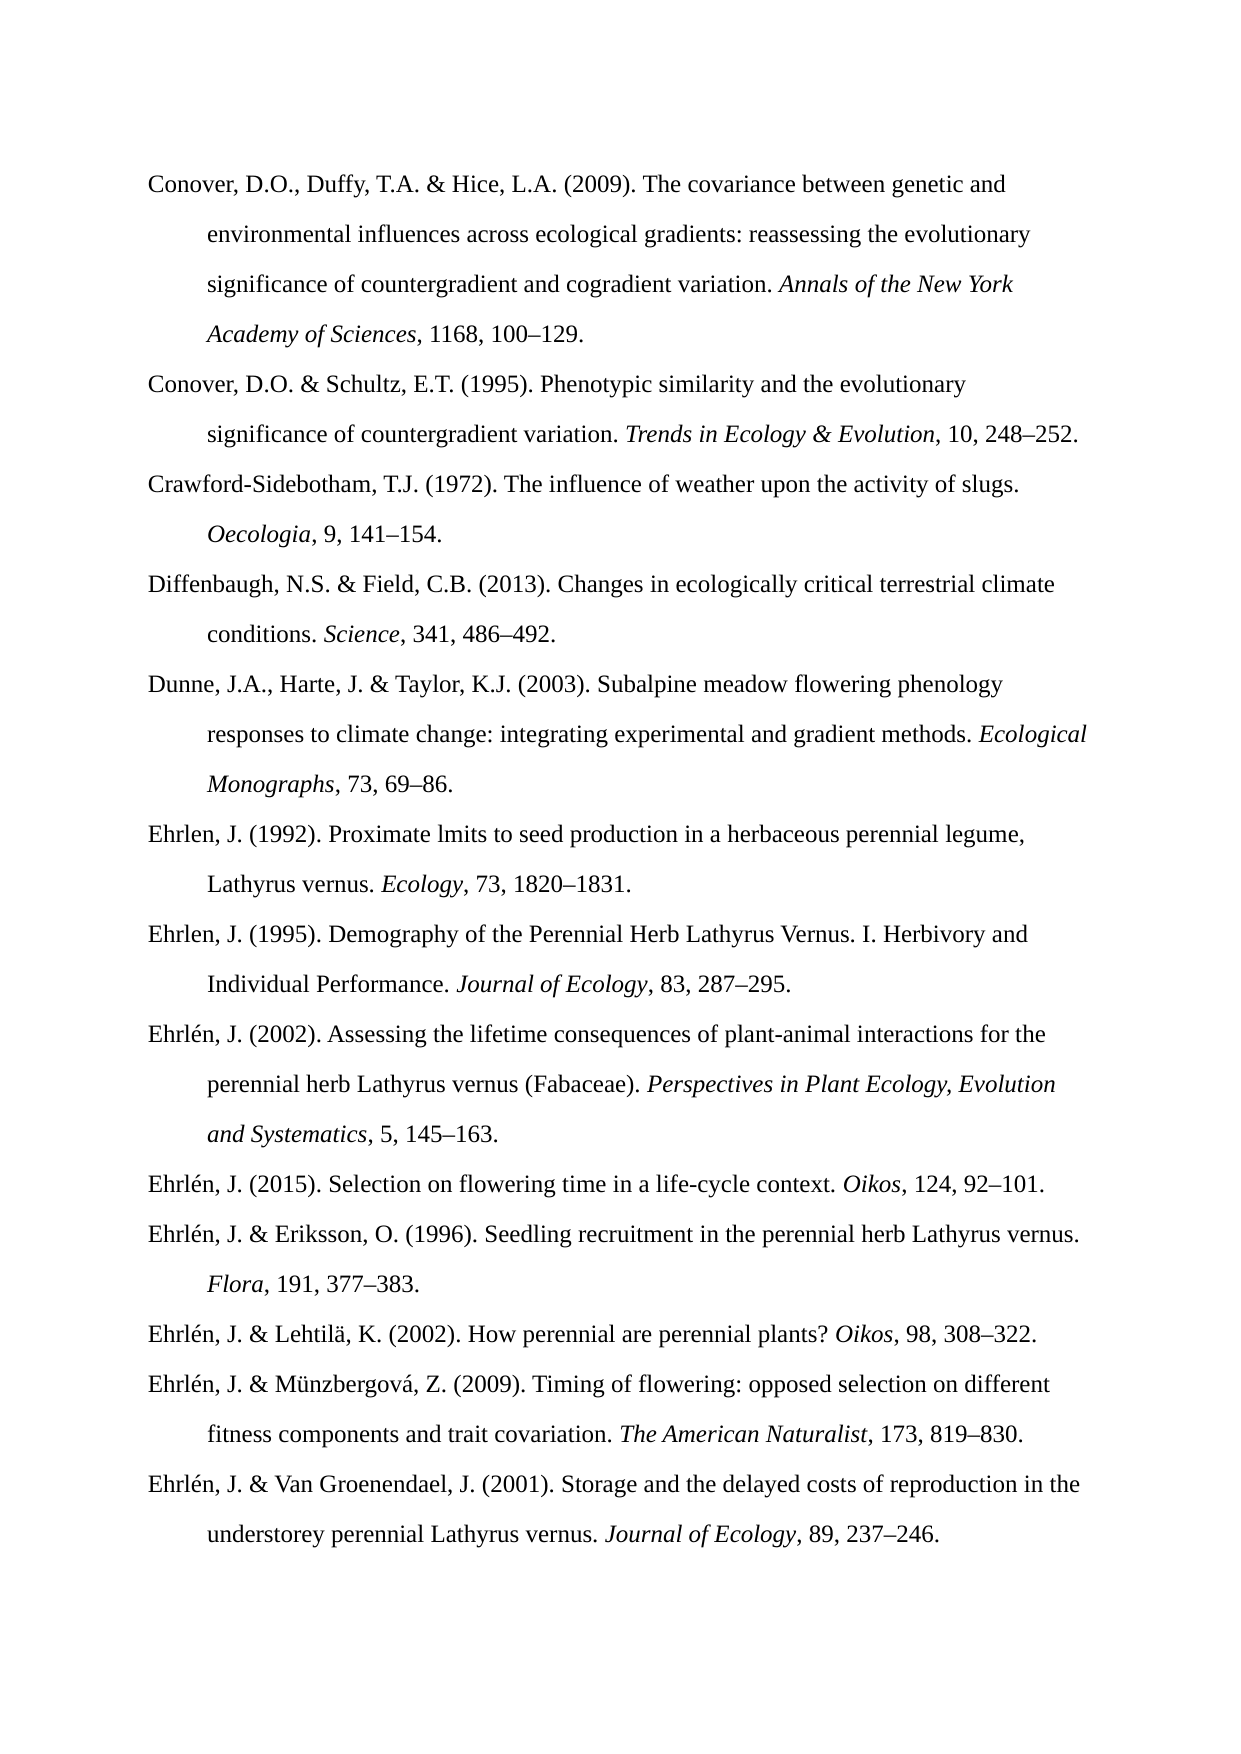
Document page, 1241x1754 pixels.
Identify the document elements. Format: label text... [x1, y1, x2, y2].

text Ehrlén, J. & Münzbergová, Z. (2009). Timing of flowering: opposed selection on different fitness components and trait covariation. The American Naturalist, 173, 819–830. [148, 1348, 1092, 1448]
text Conover, D.O. & Schultz, E.T. (1995). Phenotypic similarity and the evolutionary significance of countergradient variation. Trends in Ecology & Evolution, 10, 248–252. [148, 348, 1092, 448]
text Diffenbaugh, N.S. & Field, C.B. (2013). Changes in ecologically critical terrestrial climate conditions. Science, 341, 486–492. [148, 548, 1092, 648]
text Ehrlén, J. (2015). Selection on flowering time in a life-cycle context. Oikos, 124, 92–101. [148, 1148, 1092, 1198]
text Ehrlen, J. (1995). Demography of the Perennial Herb Lathyrus Vernus. I. Herbivory and Individual Performance. Journal of Ecology, 83, 287–295. [148, 898, 1092, 998]
text Conover, D.O., Duffy, T.A. & Hice, L.A. (2009). The covariance between genetic and environmental influences across ecological gradients: reassessing the evolutionary significance of countergradient and cogradient variation. Annals of the New York Academy of Sciences, 1168, 100–129. [148, 148, 1092, 348]
text Ehrlén, J. (2002). Assessing the lifetime consequences of plant-animal interactions for the perennial herb Lathyrus vernus (Fabaceae). Perspectives in Plant Ecology, Evolution and Systematics, 5, 145–163. [148, 998, 1092, 1148]
text Ehrlén, J. & Eriksson, O. (1996). Seedling recruitment in the perennial herb Lathyrus vernus. Flora, 191, 377–383. [148, 1198, 1092, 1298]
text Crawford-Sidebotham, T.J. (1972). The influence of weather upon the activity of slugs. Oecologia, 9, 141–154. [148, 448, 1092, 548]
text Ehrlén, J. & Lehtilä, K. (2002). How perennial are perennial plants? Oikos, 98, 308–322. [148, 1298, 1092, 1348]
text Ehrlen, J. (1992). Proximate lmits to seed production in a herbaceous perennial legume, Lathyrus vernus. Ecology, 73, 1820–1831. [148, 798, 1092, 898]
text Ehrlén, J. & Van Groenendael, J. (2001). Storage and the delayed costs of reproduction in the understorey perennial Lathyrus vernus. Journal of Ecology, 89, 237–246. [148, 1448, 1092, 1548]
text Dunne, J.A., Harte, J. & Taylor, K.J. (2003). Subalpine meadow flowering phenology responses to climate change: integrating experimental and gradient methods. Ecological Monographs, 73, 69–86. [148, 648, 1092, 798]
